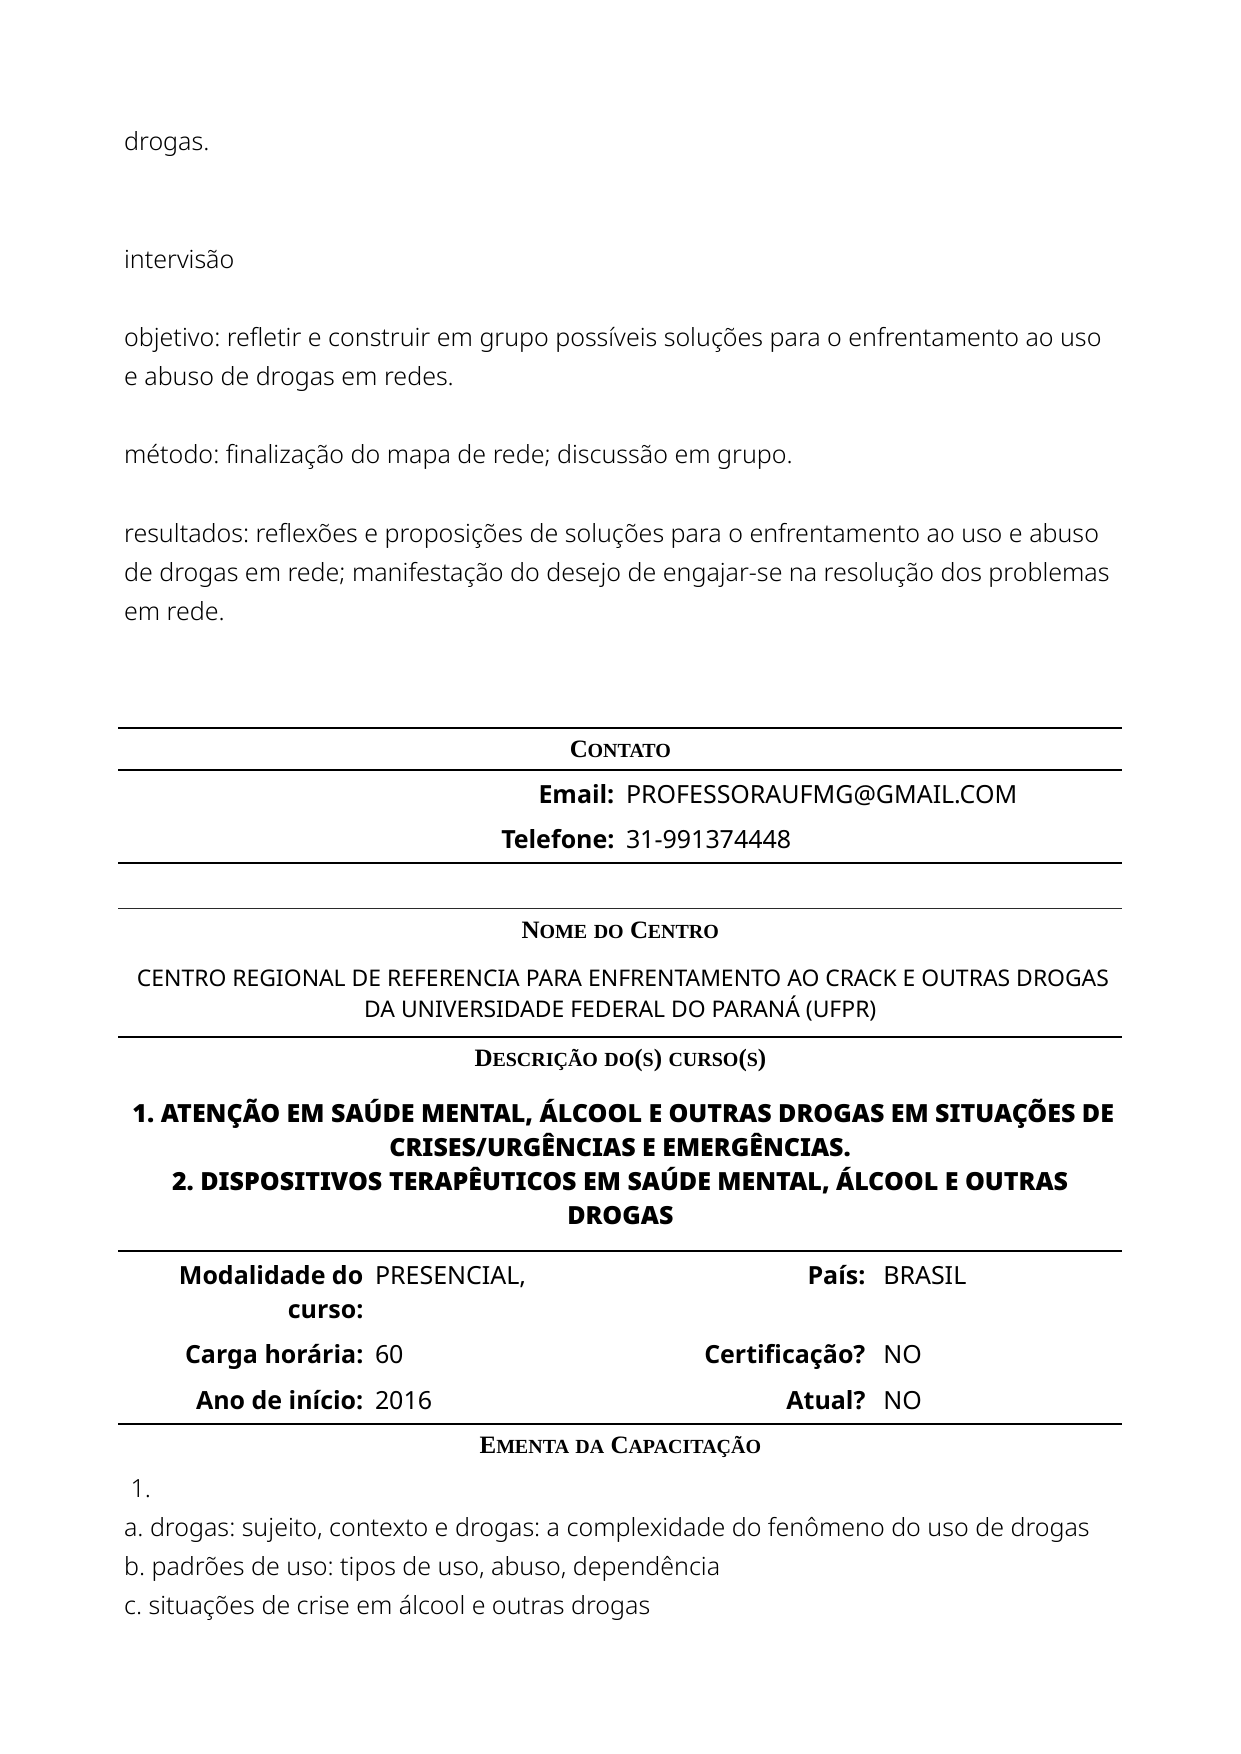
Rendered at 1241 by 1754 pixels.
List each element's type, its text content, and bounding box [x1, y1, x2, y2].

table_cell Ano de início: [118, 1377, 369, 1422]
table_cell País: [620, 1252, 871, 1331]
table_cell 1. A. DROGAS: SUJEITO, CONTEXTO E DROGAS: A COMPLEXIDADE DO FENÔMENO DO USO DE DROGAS B. PADRÕES DE USO: TIPOS DE USO, ABUSO, DEPENDÊNCIA C. SITUAÇÕES DE CRISE EM ÁLCOOL E OUTRAS DROGAS [118, 1465, 1122, 1628]
table_cell Contato [118, 729, 1122, 769]
table_cell Ementa da Capacitação [118, 1425, 1122, 1465]
table_cell Certificação? [620, 1331, 871, 1377]
table_cell Carga horária: [118, 1331, 369, 1377]
table_cell Modalidade do curso: [118, 1252, 369, 1331]
table_cell Atual? [620, 1377, 871, 1422]
table_cell 1. ATENÇÃO EM SAÚDE MENTAL, ÁLCOOL E OUTRAS DROGAS EM SITUAÇÕES DE CRISES/URGÊNCIAS E EMERGÊNCIAS. 2. DISPOSITIVOS TERAPÊUTICOS EM SAÚDE MENTAL, ÁLCOOL E OUTRAS DROGAS [118, 1078, 1122, 1250]
table_cell Descrição do(s) curso(s) [118, 1038, 1122, 1078]
table_header Nome do Centro [118, 910, 1122, 950]
table_cell 2016 [369, 1377, 620, 1422]
table_cell NO [871, 1331, 1122, 1377]
table_cell Email: [118, 771, 620, 816]
table_cell PRESENCIAL, [369, 1252, 620, 1331]
table_cell DROGAS. INTERVISÃO OBJETIVO: REFLETIR E CONSTRUIR EM GRUPO POSSÍVEIS SOLUÇÕES PARA O ENFRENTAMENTO AO USO E ABUSO DE DROGAS EM REDES. MÉTODO: FINALIZAÇÃO DO MAPA DE REDE; DISCUSSÃO EM GRUPO. RESULTADOS: REFLEXÕES E PROPOSIÇÕES DE SOLUÇÕES PARA O ENFRENTAMENTO AO USO E ABUSO DE DROGAS EM REDE; MANIFESTAÇÃO DO DESEJO DE ENGAJAR-SE NA RESOLUÇÃO DOS PROBLEMAS EM REDE. [118, 118, 1122, 727]
table_cell PROFESSORAUFMG@GMAIL.COM [620, 771, 1122, 816]
table_cell BRASIL [871, 1252, 1122, 1331]
table_cell Telefone: [118, 816, 620, 862]
table_cell CENTRO REGIONAL DE REFERENCIA PARA ENFRENTAMENTO AO CRACK E OUTRAS DROGAS DA UNIVERSIDADE FEDERAL DO PARANÁ (UFPR) [118, 950, 1122, 1036]
table_cell 60 [369, 1331, 620, 1377]
table_cell 31-991374448 [620, 816, 1122, 862]
table_cell NO [871, 1377, 1122, 1422]
